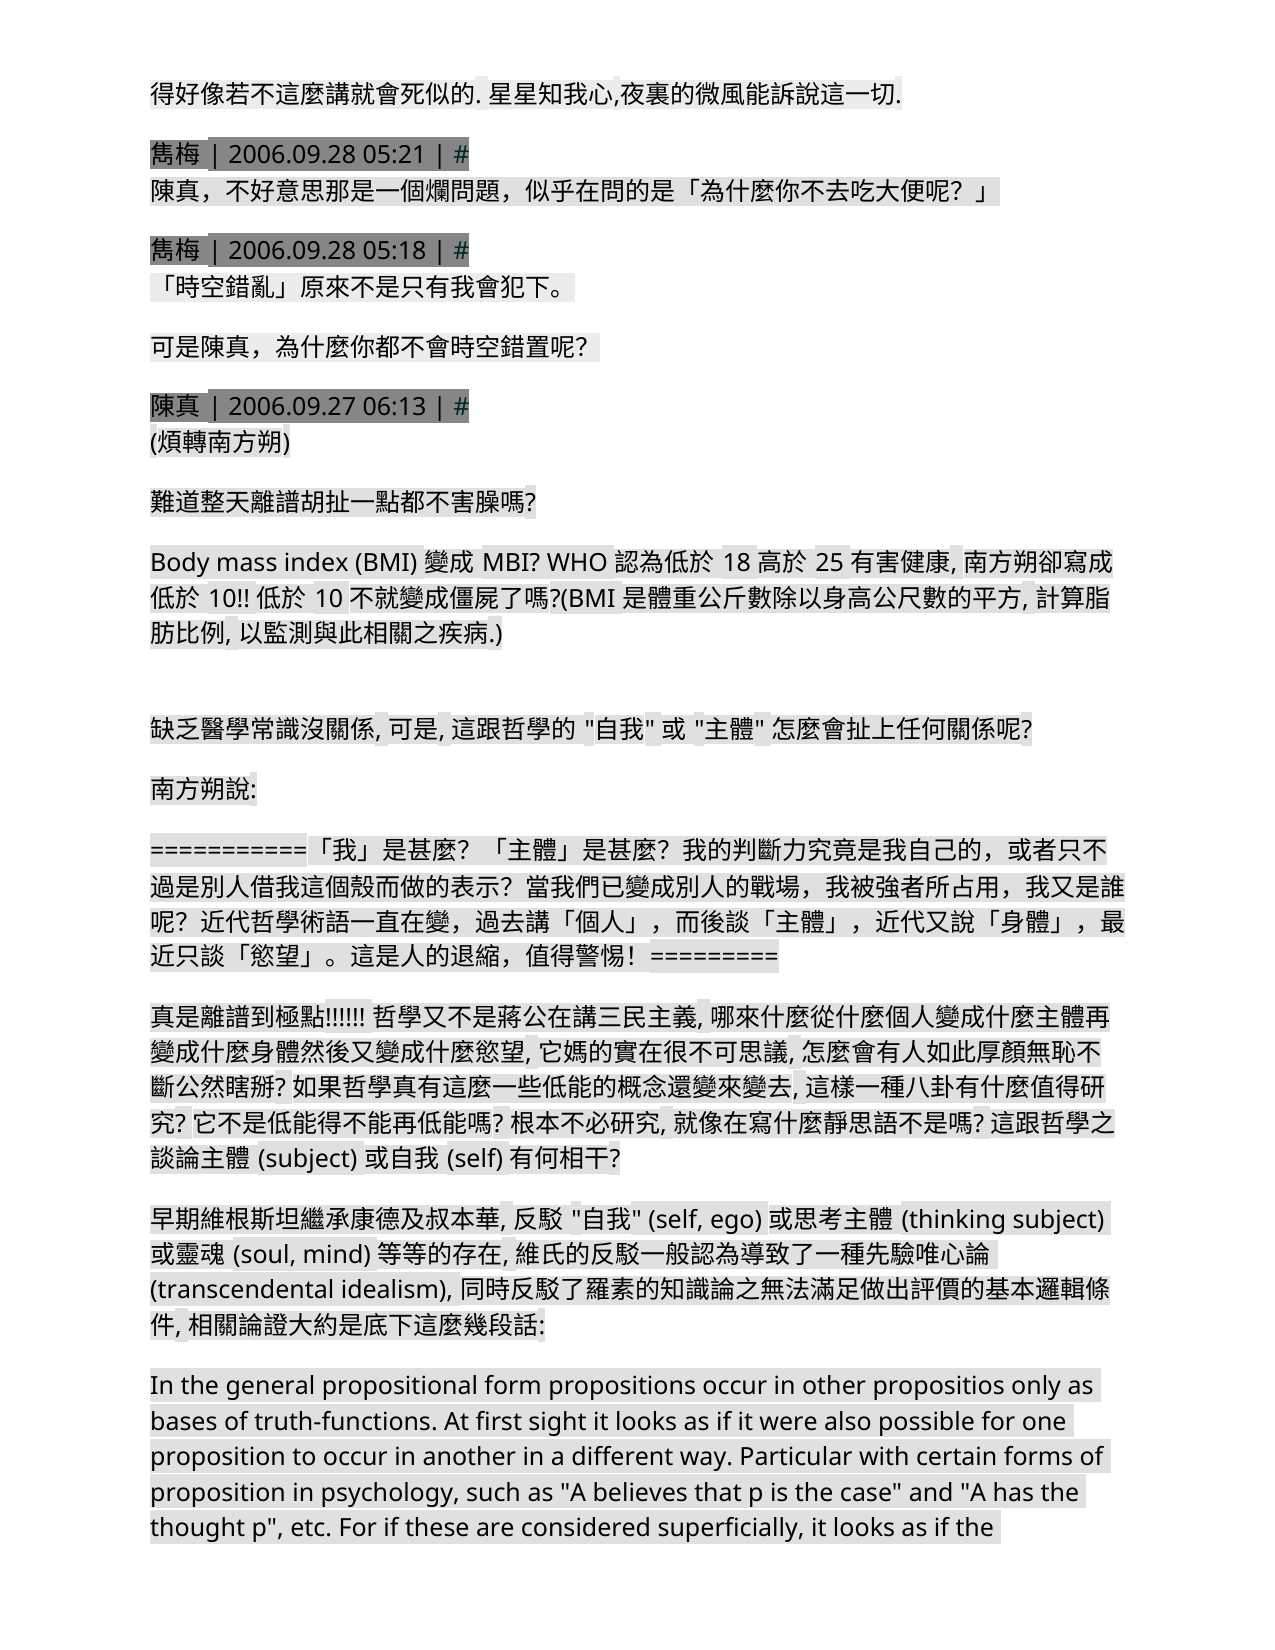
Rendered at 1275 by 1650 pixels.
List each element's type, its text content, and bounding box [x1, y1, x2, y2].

text 真是離譜到極點!!!!!! 哲學又不是蔣公在講三民主義, 哪來什麼從什麼個人變成什麼主體再變成什麼身體然後又變成什麼慾望, 它媽的實在很不可思議, 怎麼會有人如此厚顏無恥不斷公然瞎掰? 如果哲學真有這麼一些低能的概念還變來變去, 這樣一種八卦有什麼值得研究? 它不是低能得不能再低能嗎? 根本不必研究, 就像在寫什麼靜思語不是嗎? 這跟哲學之談論主體 (subject) 或自我 (self) 有何相干? [150, 998, 1125, 1175]
text 可是陳真，為什麼你都不會時空錯置呢？ [150, 327, 1125, 362]
text 陳真，不好意思那是一個爛問題，似乎在問的是「為什麼你不去吃大便呢？」 [150, 171, 1125, 206]
text 雋梅 | 2006.09.28 05:18 | # [150, 231, 1125, 267]
text (煩轉南方朔) [150, 423, 1125, 458]
text 陳真 | 2006.09.27 06:13 | # [150, 387, 1125, 423]
text 「時空錯亂」原來不是只有我會犯下。 [150, 267, 1125, 302]
text 缺乏醫學常識沒關係, 可是, 這跟哲學的 "自我" 或 "主體" 怎麼會扯上任何關係呢? [150, 675, 1125, 746]
text 南方朔說: [150, 771, 1125, 806]
text 早期維根斯坦繼承康德及叔本華, 反駁 "自我" (self, ego) 或思考主體 (thinking subject) 或靈魂 (soul, mind) 等等的存在, 維氏的反駁一般認為導致了一種先驗唯心論 (transcendental idealism), 同時反駁了羅素的知識論之無法滿足做出評價的基本邏輯條件, 相關論證大約是底下這麼幾段話: [150, 1200, 1125, 1342]
text 雋梅 | 2006.09.28 05:21 | # [150, 135, 1125, 171]
text ===========「我」是甚麼？「主體」是甚麼？我的判斷力究竟是我自己的，或者只不過是別人借我這個殼而做的表示？當我們已變成別人的戰場，我被強者所占用，我又是誰呢？近代哲學術語一直在變，過去講「個人」，而後談「主體」，近代又說「身體」，最近只談「慾望」。這是人的退縮，值得警惕！========= [150, 831, 1125, 973]
text In the general propositional form propositions occur in other propositios only as bases of truth-functions. At first sight it looks as if it were also possible for one proposition to occur in another in a different way. Particular with certain forms of proposition in psychology, such as "A believes that p is the case" and "A has the thought p", etc. For if these are considered superficially, it looks as if the [150, 1367, 1125, 1544]
text 難道整天離譜胡扯一點都不害臊嗎? [150, 483, 1125, 519]
text 得好像若不這麼講就會死似的. 星星知我心,夜裏的微風能訴說這一切. [150, 75, 1125, 110]
text Body mass index (BMI) 變成 MBI? WHO 認為低於 18 高於 25 有害健康, 南方朔卻寫成低於 10!! 低於 10 不就變成僵屍了嗎?(BMI 是體重公斤數除以身高公尺數的平方, 計算脂肪比例, 以監測與此相關之疾病.) [150, 544, 1125, 650]
